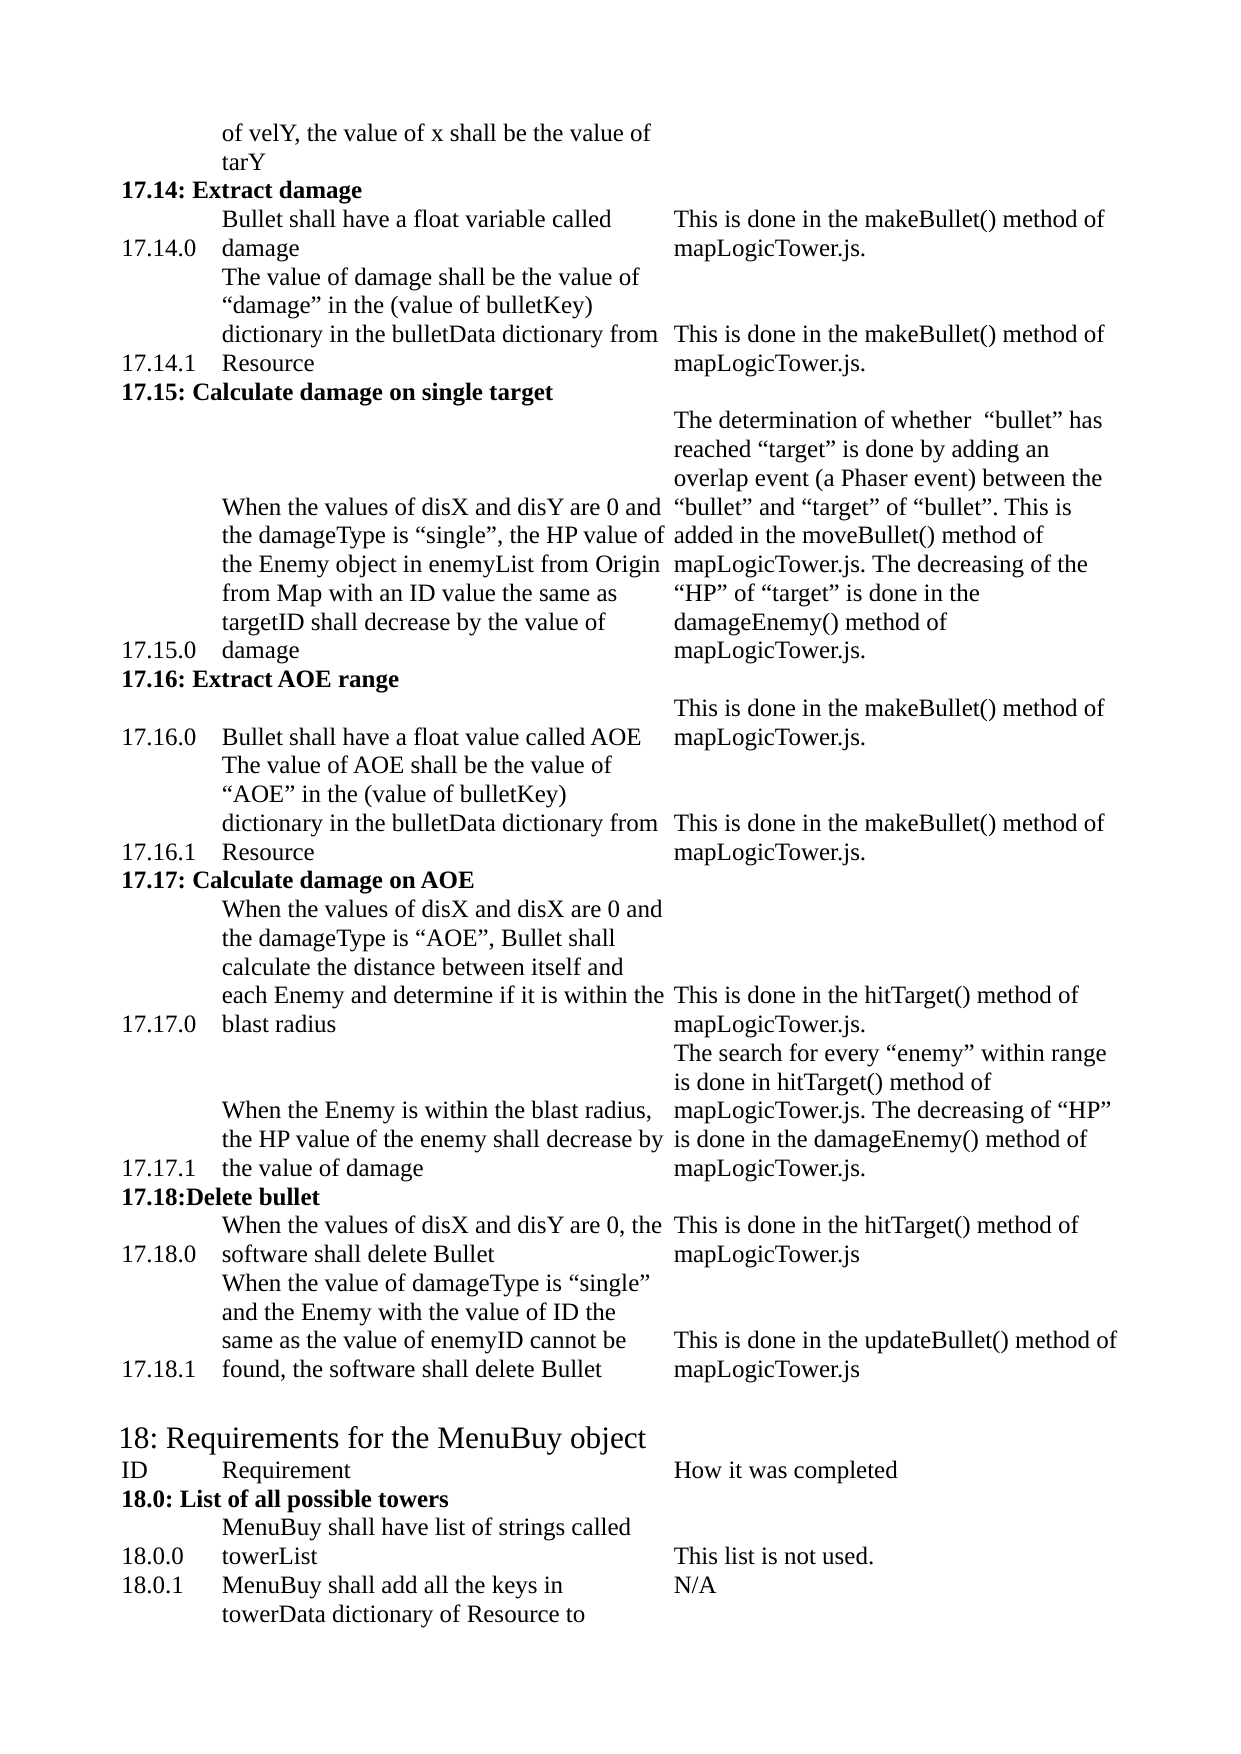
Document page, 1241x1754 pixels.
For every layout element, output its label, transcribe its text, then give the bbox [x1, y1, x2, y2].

table_header ID [118, 1455, 218, 1484]
table_cell 17.18.0 [118, 1211, 218, 1268]
table_cell When the Enemy is within the blast radius, the HP value of the enemy shall decrease by the value of damage [219, 1038, 670, 1182]
table_cell 18.0.1 [118, 1570, 218, 1627]
table_cell Bullet shall have a float variable called damage [219, 204, 670, 262]
table_cell of velY, the value of x shall be the value of tarY [219, 118, 670, 176]
table_cell The determination of whether “bullet” has reached “target” is done by adding an overlap event (a Phaser event) between the “bullet” and “target” of “bullet”. This is added in the moveBullet() method of mapLogicTower.js. The decreasing of the “HP” of “target” is done in the damageEnemy() method of mapLogicTower.js. [670, 406, 1122, 664]
table_cell The value of AOE shall be the value of “AOE” in the (value of bulletKey) dictionary in the bulletData dictionary from Resource [219, 751, 670, 866]
table_cell 17.15.0 [118, 406, 218, 664]
table_cell When the values of disX and disY are 0 and the damageType is “single”, the HP value of the Enemy object in enemyList from Origin from Map with an ID value the same as targetID shall decrease by the value of damage [219, 406, 670, 664]
table_cell This is done in the hitTarget() method of mapLogicTower.js. [670, 894, 1122, 1038]
table_cell 17.18:Delete bullet [118, 1182, 1122, 1211]
table_header Requirement [219, 1455, 670, 1484]
table_cell MenuBuy shall have list of strings called towerList [219, 1513, 670, 1570]
table_cell 17.17.1 [118, 1038, 218, 1182]
table_cell 18.0: List of all possible towers [118, 1484, 1122, 1512]
table_cell 17.18.1 [118, 1268, 218, 1383]
table_cell [670, 118, 1122, 176]
table_cell This is done in the makeBullet() method of mapLogicTower.js. [670, 751, 1122, 866]
table_cell This is done in the updateBullet() method of mapLogicTower.js [670, 1268, 1122, 1383]
table_cell This list is not used. [670, 1513, 1122, 1570]
table_cell This is done in the hitTarget() method of mapLogicTower.js [670, 1211, 1122, 1268]
table_header How it was completed [670, 1455, 1122, 1484]
table_cell 17.16.0 [118, 693, 218, 751]
text 18: Requirements for the MenuBuy object [118, 1419, 1122, 1455]
table_cell 17.15: Calculate damage on single target [118, 377, 1122, 406]
table_cell The search for every “enemy” within range is done in hitTarget() method of mapLogicTower.js. The decreasing of “HP” is done in the damageEnemy() method of mapLogicTower.js. [670, 1038, 1122, 1182]
table_cell 17.14.1 [118, 262, 218, 377]
table_cell When the values of disX and disX are 0 and the damageType is “AOE”, Bullet shall calculate the distance between itself and each Enemy and determine if it is within the blast radius [219, 894, 670, 1038]
table_cell 17.14: Extract damage [118, 176, 1122, 204]
table_cell The value of damage shall be the value of “damage” in the (value of bulletKey) dictionary in the bulletData dictionary from Resource [219, 262, 670, 377]
table_cell 17.14.0 [118, 204, 218, 262]
table_cell 18.0.0 [118, 1513, 218, 1570]
table_cell When the values of disX and disY are 0, the software shall delete Bullet [219, 1211, 670, 1268]
table_cell Bullet shall have a float value called AOE [219, 693, 670, 751]
table_cell This is done in the makeBullet() method of mapLogicTower.js. [670, 693, 1122, 751]
table_cell This is done in the makeBullet() method of mapLogicTower.js. [670, 262, 1122, 377]
table_cell 17.17: Calculate damage on AOE [118, 866, 1122, 894]
table_cell MenuBuy shall add all the keys in towerData dictionary of Resource to [219, 1570, 670, 1627]
table_cell 17.16.1 [118, 751, 218, 866]
table_cell This is done in the makeBullet() method of mapLogicTower.js. [670, 204, 1122, 262]
table_cell [118, 118, 218, 176]
table_cell 17.16: Extract AOE range [118, 664, 1122, 693]
table_cell When the value of damageType is “single” and the Enemy with the value of ID the same as the value of enemyID cannot be found, the software shall delete Bullet [219, 1268, 670, 1383]
table_cell N/A [670, 1570, 1122, 1627]
table_cell 17.17.0 [118, 894, 218, 1038]
